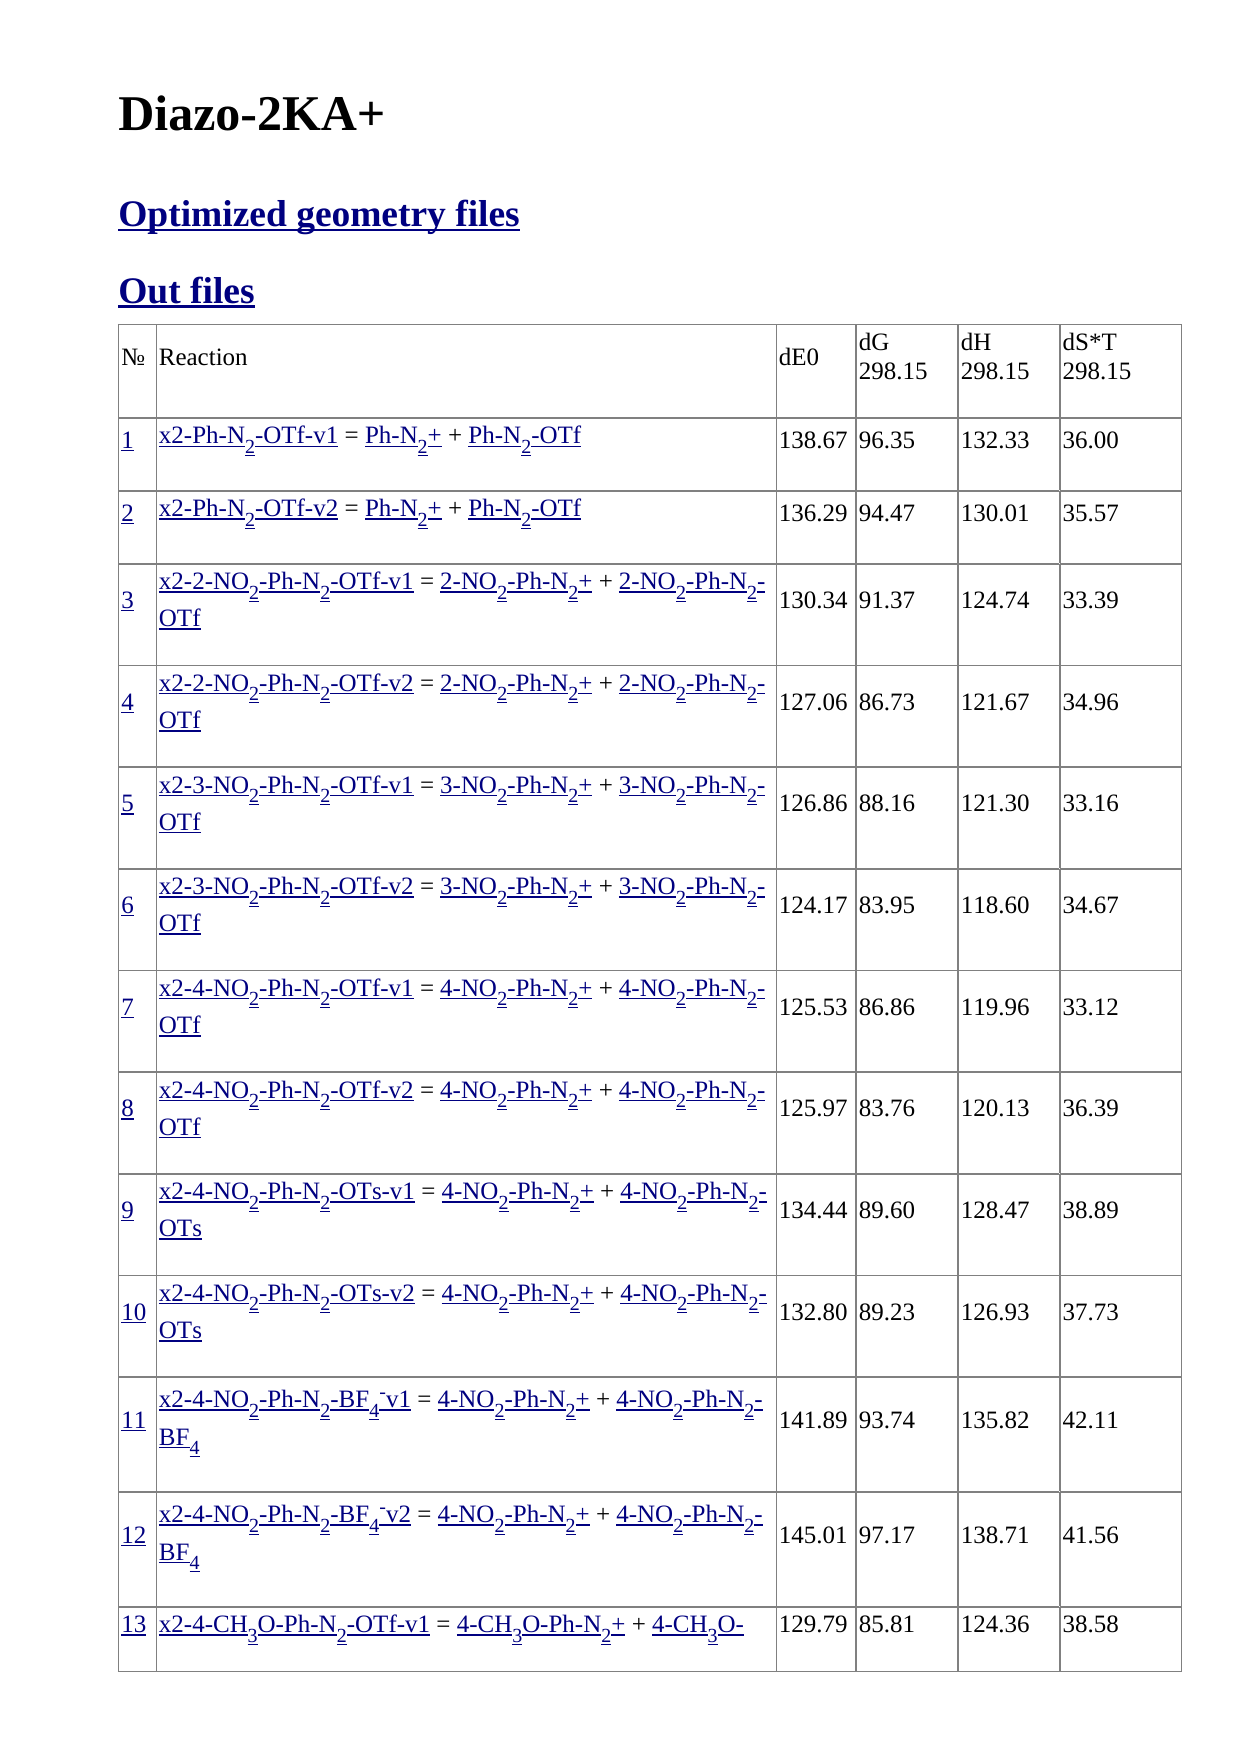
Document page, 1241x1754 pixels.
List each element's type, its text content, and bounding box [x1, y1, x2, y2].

table_cell 130.01 [959, 492, 1059, 563]
table_cell 6 [119, 870, 156, 970]
table_cell 118.60 [959, 870, 1059, 970]
table_cell 36.39 [1061, 1073, 1181, 1173]
table_cell 132.80 [777, 1276, 855, 1376]
table_cell 38.58 [1061, 1608, 1181, 1671]
table_cell 120.13 [959, 1073, 1059, 1173]
table_header dS*T 298.15 [1061, 325, 1181, 417]
table_cell 121.67 [959, 666, 1059, 766]
table_cell x2-Ph-N2-OTf-v2 = Ph-N2+ + Ph-N2-OTf [157, 492, 776, 563]
table_cell x2-Ph-N2-OTf-v1 = Ph-N2+ + Ph-N2-OTf [157, 419, 776, 490]
table_cell 9 [119, 1175, 156, 1275]
table_cell x2-2-NO2-Ph-N2-OTf-v1 = 2-NO2-Ph-N2+ + 2-NO2-Ph-N2-OTf [157, 565, 776, 665]
table_cell 141.89 [777, 1378, 855, 1491]
table_cell 3 [119, 565, 156, 665]
table_cell 128.47 [959, 1175, 1059, 1275]
table_cell x2-4-CH3O-Ph-N2-OTf-v1 = 4-CH3O-Ph-N2+ + 4-CH3O- [157, 1608, 776, 1671]
table_cell 34.96 [1061, 666, 1181, 766]
table_cell 126.93 [959, 1276, 1059, 1376]
table_cell 145.01 [777, 1493, 855, 1606]
table_cell 119.96 [959, 971, 1059, 1071]
table_cell 138.71 [959, 1493, 1059, 1606]
table_cell 2 [119, 492, 156, 563]
table_cell 124.74 [959, 565, 1059, 665]
table_header № [119, 325, 156, 417]
table_cell 89.60 [857, 1175, 957, 1275]
table_cell x2-4-NO2-Ph-N2-OTf-v1 = 4-NO2-Ph-N2+ + 4-NO2-Ph-N2-OTf [157, 971, 776, 1071]
table_cell x2-4-NO2-Ph-N2-BF4-v1 = 4-NO2-Ph-N2+ + 4-NO2-Ph-N2-BF4 [157, 1378, 776, 1491]
table_cell 36.00 [1061, 419, 1181, 490]
table_header dG 298.15 [857, 325, 957, 417]
table_cell x2-4-NO2-Ph-N2-OTs-v2 = 4-NO2-Ph-N2+ + 4-NO2-Ph-N2-OTs [157, 1276, 776, 1376]
table_cell x2-4-NO2-Ph-N2-OTs-v1 = 4-NO2-Ph-N2+ + 4-NO2-Ph-N2-OTs [157, 1175, 776, 1275]
table_cell 132.33 [959, 419, 1059, 490]
table_cell 127.06 [777, 666, 855, 766]
table_cell 33.16 [1061, 768, 1181, 868]
table_cell 135.82 [959, 1378, 1059, 1491]
table_cell 93.74 [857, 1378, 957, 1491]
subtitle Out files [118, 268, 1181, 311]
table_cell 130.34 [777, 565, 855, 665]
table_cell 83.76 [857, 1073, 957, 1173]
table_cell 126.86 [777, 768, 855, 868]
table_cell 85.81 [857, 1608, 957, 1671]
table_cell 34.67 [1061, 870, 1181, 970]
table_cell x2-3-NO2-Ph-N2-OTf-v1 = 3-NO2-Ph-N2+ + 3-NO2-Ph-N2-OTf [157, 768, 776, 868]
table_cell 38.89 [1061, 1175, 1181, 1275]
subtitle Diazo-2KA+ [118, 84, 1181, 142]
table_cell 83.95 [857, 870, 957, 970]
table_cell 11 [119, 1378, 156, 1491]
table_cell 33.12 [1061, 971, 1181, 1071]
table_cell 121.30 [959, 768, 1059, 868]
table_cell 1 [119, 419, 156, 490]
table_cell 125.97 [777, 1073, 855, 1173]
table_cell 13 [119, 1608, 156, 1671]
table_cell 134.44 [777, 1175, 855, 1275]
table_cell 10 [119, 1276, 156, 1376]
table_cell 86.86 [857, 971, 957, 1071]
table_cell 33.39 [1061, 565, 1181, 665]
table_cell 136.29 [777, 492, 855, 563]
table_cell 41.56 [1061, 1493, 1181, 1606]
table_cell 86.73 [857, 666, 957, 766]
table_cell 124.36 [959, 1608, 1059, 1671]
table_cell 97.17 [857, 1493, 957, 1606]
table_cell 138.67 [777, 419, 855, 490]
table_cell 125.53 [777, 971, 855, 1071]
table_cell 89.23 [857, 1276, 957, 1376]
table_cell 7 [119, 971, 156, 1071]
table_cell x2-3-NO2-Ph-N2-OTf-v2 = 3-NO2-Ph-N2+ + 3-NO2-Ph-N2-OTf [157, 870, 776, 970]
table_header Reaction [157, 325, 776, 417]
table_cell 5 [119, 768, 156, 868]
table_cell 42.11 [1061, 1378, 1181, 1491]
table_cell 37.73 [1061, 1276, 1181, 1376]
table_cell 96.35 [857, 419, 957, 490]
table_cell x2-2-NO2-Ph-N2-OTf-v2 = 2-NO2-Ph-N2+ + 2-NO2-Ph-N2-OTf [157, 666, 776, 766]
table_cell 12 [119, 1493, 156, 1606]
table_cell 91.37 [857, 565, 957, 665]
table_cell x2-4-NO2-Ph-N2-BF4-v2 = 4-NO2-Ph-N2+ + 4-NO2-Ph-N2-BF4 [157, 1493, 776, 1606]
table_cell 88.16 [857, 768, 957, 868]
table_cell 124.17 [777, 870, 855, 970]
table_header dE0 [777, 325, 855, 417]
subtitle Optimized geometry files [118, 192, 1181, 235]
table_cell x2-4-NO2-Ph-N2-OTf-v2 = 4-NO2-Ph-N2+ + 4-NO2-Ph-N2-OTf [157, 1073, 776, 1173]
table_header dH 298.15 [959, 325, 1059, 417]
table_cell 35.57 [1061, 492, 1181, 563]
table_cell 4 [119, 666, 156, 766]
table_cell 94.47 [857, 492, 957, 563]
table_cell 129.79 [777, 1608, 855, 1671]
table_cell 8 [119, 1073, 156, 1173]
